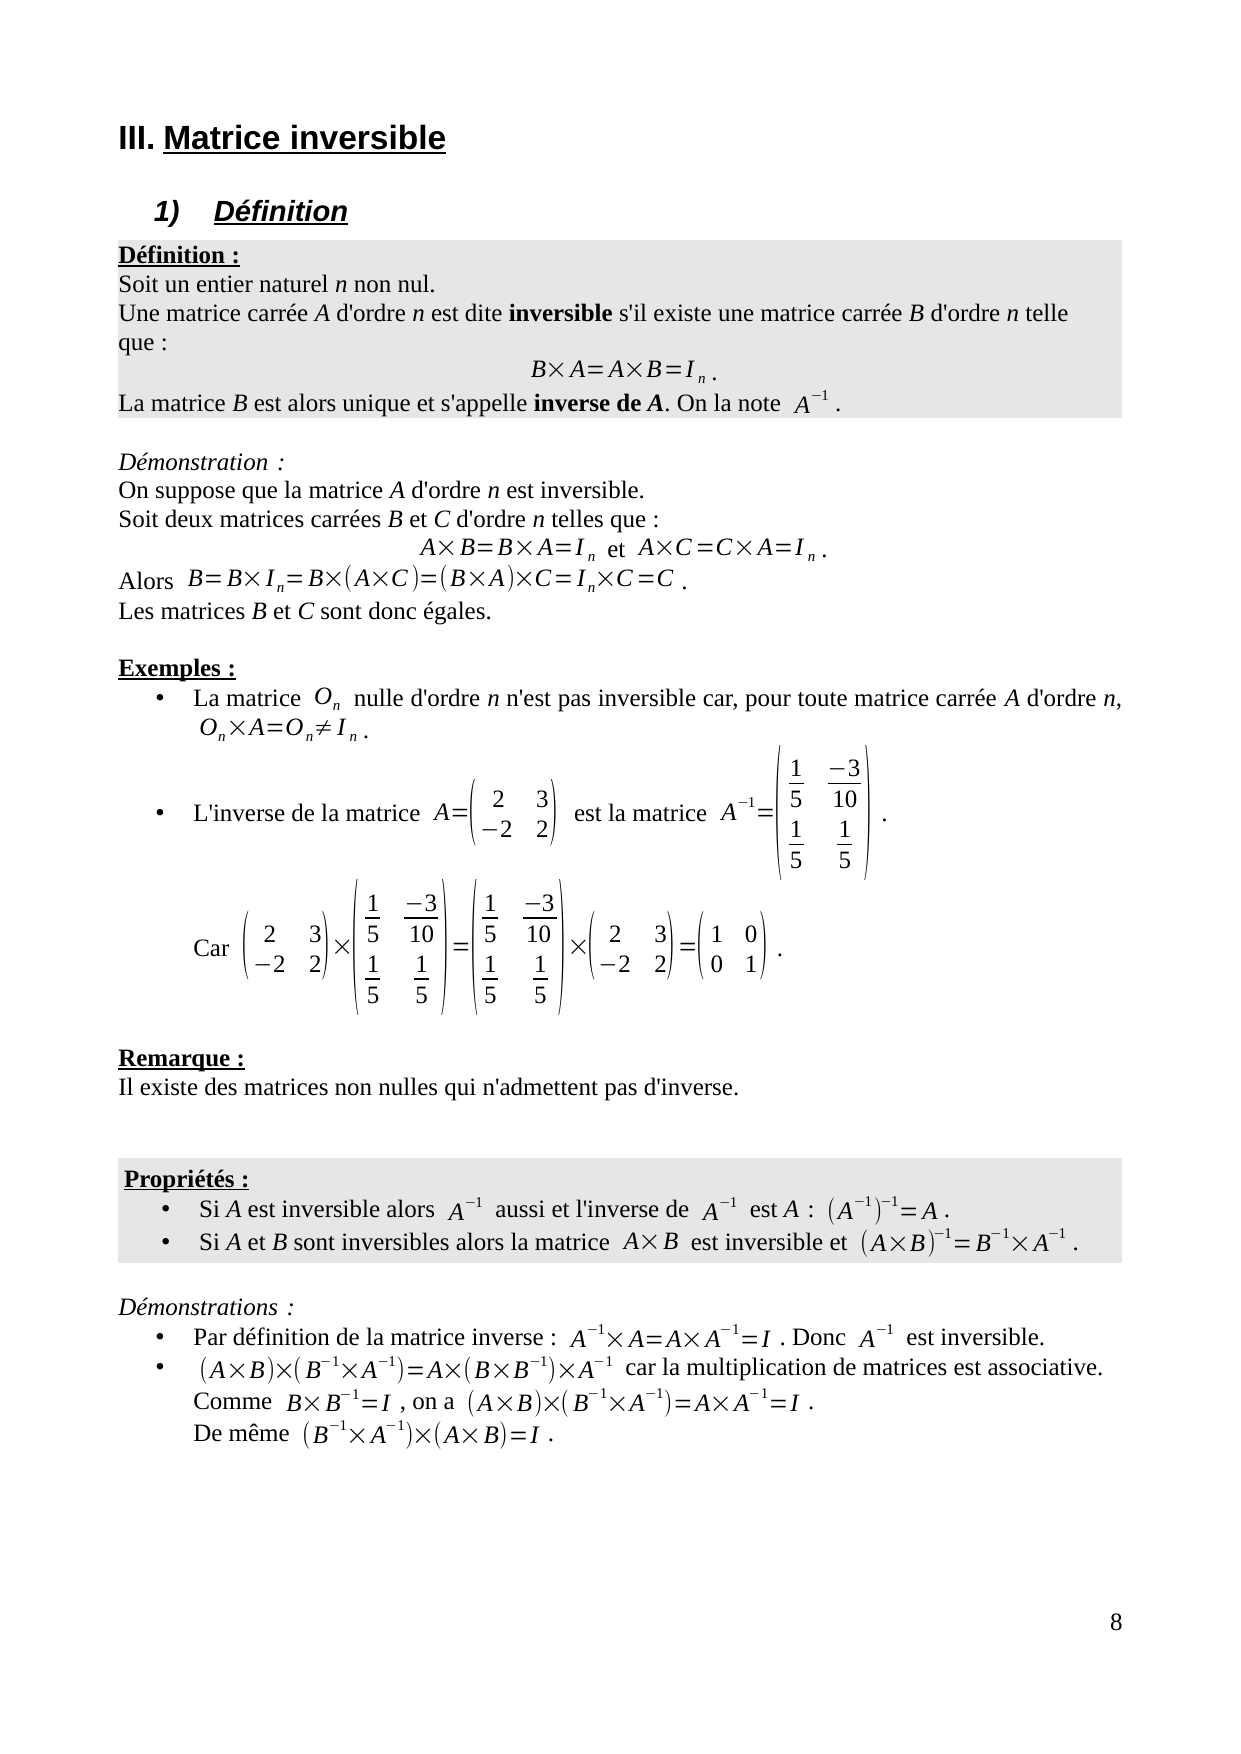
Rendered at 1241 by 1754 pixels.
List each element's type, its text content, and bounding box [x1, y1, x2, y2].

list L'inverse de la matrice est la matrice . [156, 745, 1122, 880]
text Démonstration : [118, 447, 1122, 476]
list Car . [156, 880, 1122, 1014]
text Remarque : [118, 1043, 1122, 1072]
text . [118, 355, 1122, 387]
text Alors . [118, 564, 1122, 596]
text et . [118, 533, 1122, 564]
text Une matrice carrée A d'ordre n est dite inversible s'il existe une matrice carrée B d'ordre n telle que : [118, 298, 1122, 355]
subtitle Matrice inversible [118, 118, 1122, 157]
list car la multiplication de matrices est associative. [156, 1352, 1122, 1384]
text Soit un entier naturel n non nul. [118, 269, 1122, 298]
text On suppose que la matrice A d'ordre n est inversible. [118, 476, 1122, 504]
text Les matrices B et C sont donc égales. [118, 596, 1122, 625]
text Soit deux matrices carrées B et C d'ordre n telles que : [118, 504, 1122, 533]
list La matrice nulle d'ordre n n'est pas inversible car, pour toute matrice carrée A d'ordre n, . [156, 682, 1122, 745]
list De même . [156, 1417, 1122, 1449]
text Définition : [118, 240, 1122, 269]
text Exemples : [118, 653, 1122, 682]
text Démonstrations : [118, 1292, 1122, 1320]
list Comme , on a . [156, 1384, 1122, 1417]
subtitle Définition [153, 194, 1122, 228]
text Il existe des matrices non nulles qui n'admettent pas d'inverse. [118, 1072, 1122, 1101]
list Par définition de la matrice inverse : . Donc est inversible. [156, 1320, 1122, 1352]
text La matrice B est alors unique et s'appelle inverse de A. On la note . [118, 387, 1122, 418]
table_header Propriétés : Si A est inversible alors aussi et l'inverse de est A : . Si A et B sont inversibles alors la matrice est inversible et . [118, 1158, 1122, 1263]
